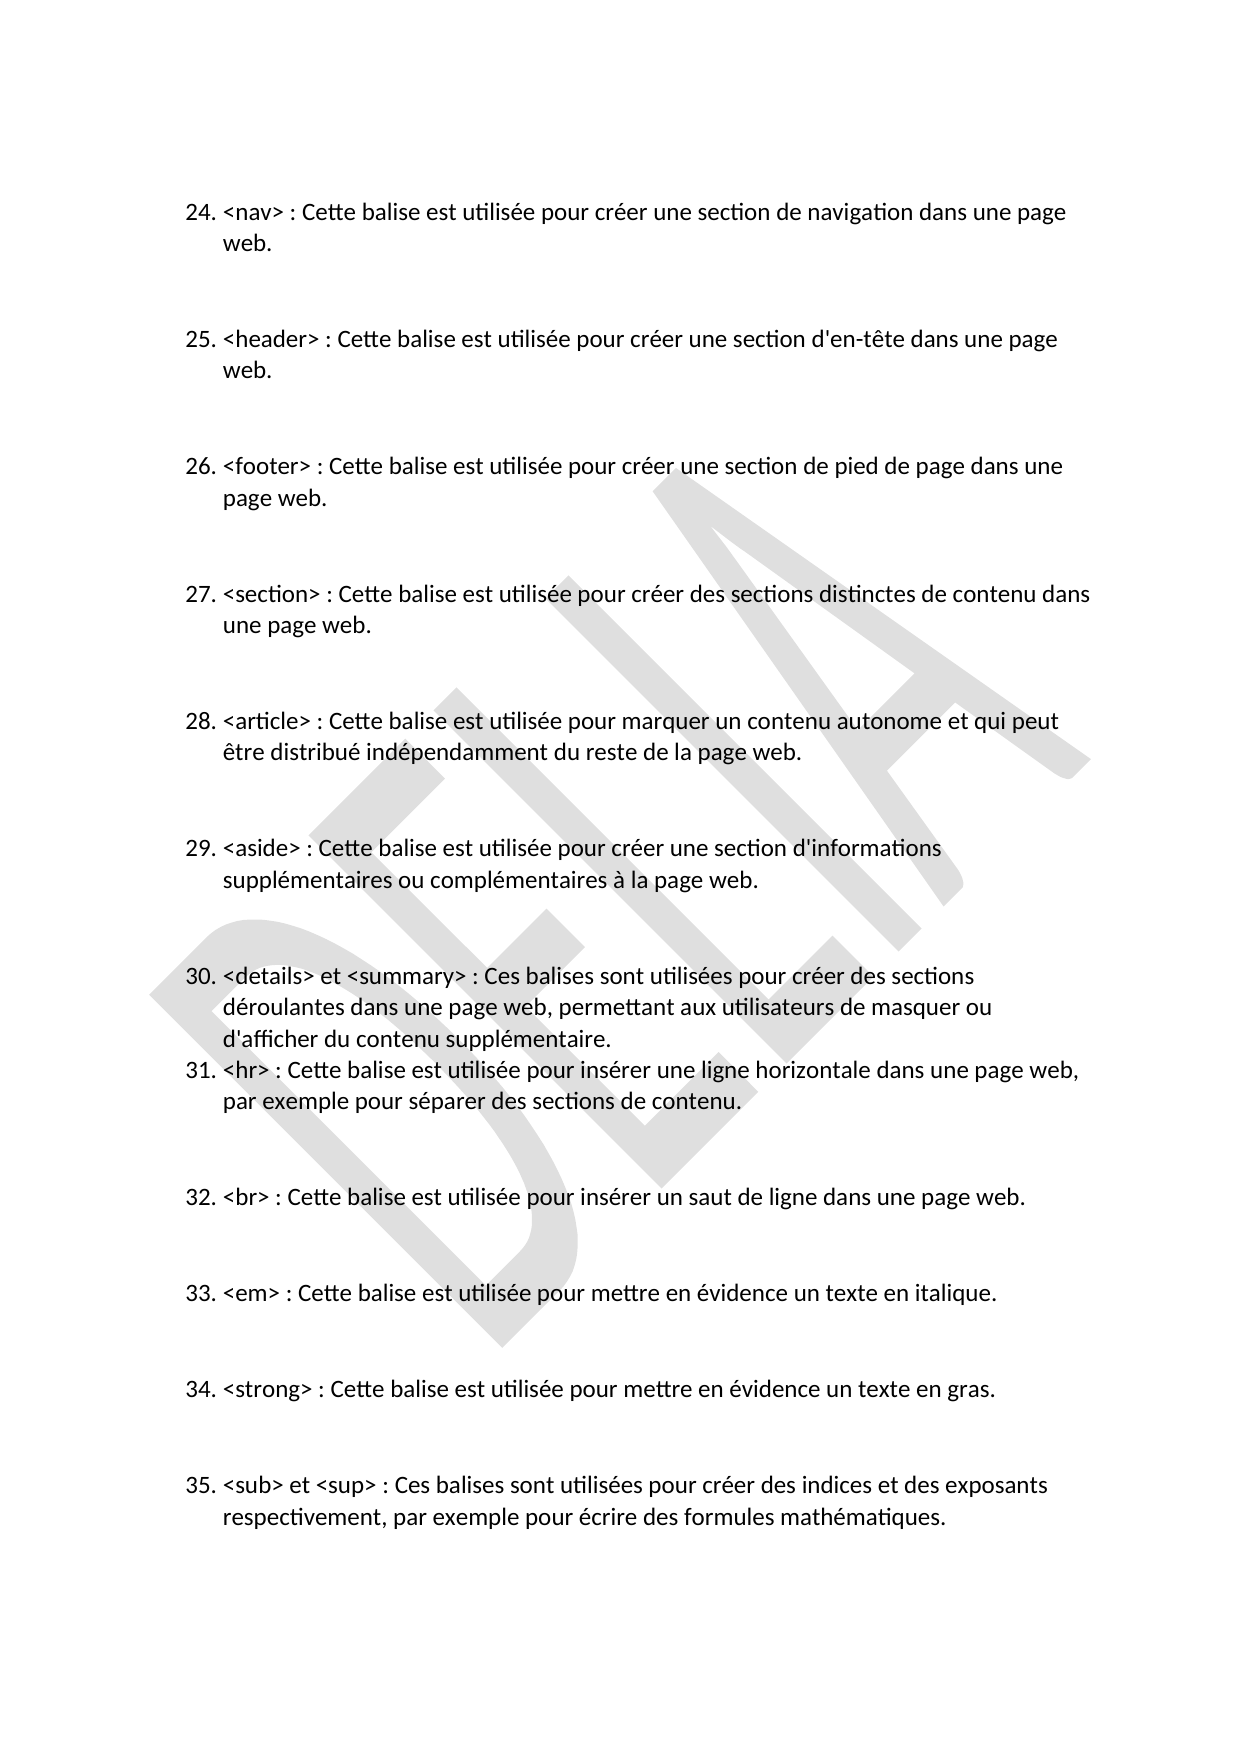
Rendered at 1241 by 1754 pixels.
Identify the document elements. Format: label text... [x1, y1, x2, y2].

list <details> et <summary> : Ces balises sont utilisées pour créer des sections déroulantes dans une page web, permettant aux utilisateurs de masquer ou d'afficher du contenu supplémentaire. [365, 960, 525, 1053]
list <section> : Cette balise est utilisée pour créer des sections distinctes de contenu dans une page web. [750, 578, 866, 640]
list <details> et <summary> : Ces balises sont utilisées pour créer des sections déroulantes dans une page web, permettant aux utilisateurs de masquer ou d'afficher du contenu supplémentaire. [536, 960, 775, 1053]
list <hr> : Cette balise est utilisée pour insérer une ligne horizontale dans une page web, par exemple pour séparer des sections de contenu. [722, 1054, 1093, 1116]
list <details> et <summary> : Ces balises sont utilisées pour créer des sections déroulantes dans une page web, permettant aux utilisateurs de masquer ou d'afficher du contenu supplémentaire. [799, 960, 1093, 1053]
list <hr> : Cette balise est utilisée pour insérer une ligne horizontale dans une page web, par exemple pour séparer des sections de contenu. [474, 1054, 588, 1116]
list <section> : Cette balise est utilisée pour créer des sections distinctes de contenu dans une page web. [573, 578, 756, 640]
list <article> : Cette balise est utilisée pour marquer un contenu autonome et qui peut être distribué indépendamment du reste de la page web. [892, 705, 1044, 767]
list <aside> : Cette balise est utilisée pour créer une section d'informations supplémentaires ou complémentaires à la page web. [373, 833, 616, 894]
list <article> : Cette balise est utilisée pour marquer un contenu autonome et qui peut être distribué indépendamment du reste de la page web. [1016, 705, 1093, 767]
list <hr> : Cette balise est utilisée pour insérer une ligne horizontale dans une page web, par exemple pour séparer des sections de contenu. [575, 1054, 715, 1116]
list <em> : Cette balise est utilisée pour mettre en évidence un texte en italique. [185, 1277, 461, 1308]
list <br> : Cette balise est utilisée pour insérer un saut de ligne dans une page web. [185, 1181, 365, 1212]
list <nav> : Cette balise est utilisée pour créer une section de navigation dans une page web. [185, 196, 1093, 257]
list <section> : Cette balise est utilisée pour créer des sections distinctes de contenu dans une page web. [185, 578, 586, 640]
list <article> : Cette balise est utilisée pour marquer un contenu autonome et qui peut être distribué indépendamment du reste de la page web. [476, 705, 713, 767]
list <details> et <summary> : Ces balises sont utilisées pour créer des sections déroulantes dans une page web, permettant aux utilisateurs de masquer ou d'afficher du contenu supplémentaire. [213, 965, 423, 1053]
list <section> : Cette balise est utilisée pour créer des sections distinctes de contenu dans une page web. [835, 578, 1093, 640]
list <br> : Cette balise est utilisée pour insérer un saut de ligne dans une page web. [564, 1181, 1093, 1212]
list <header> : Cette balise est utilisée pour créer une section d'en-tête dans une page web. [185, 323, 1093, 385]
list <aside> : Cette balise est utilisée pour créer une section d'informations supplémentaires ou complémentaires à la page web. [933, 833, 1093, 894]
list <article> : Cette balise est utilisée pour marquer un contenu autonome et qui peut être distribué indépendamment du reste de la page web. [700, 705, 845, 767]
list <hr> : Cette balise est utilisée pour insérer une ligne horizontale dans une page web, par exemple pour séparer des sections de contenu. [256, 1054, 481, 1116]
list <aside> : Cette balise est utilisée pour créer une section d'informations supplémentaires ou complémentaires à la page web. [828, 833, 934, 894]
list <hr> : Cette balise est utilisée pour insérer une ligne horizontale dans une page web, par exemple pour séparer des sections de contenu. [185, 1054, 269, 1116]
list <aside> : Cette balise est utilisée pour créer une section d'informations supplémentaires ou complémentaires à la page web. [604, 833, 840, 894]
list <footer> : Cette balise est utilisée pour créer une section de pied de page dans une page web. [185, 450, 1093, 512]
list <em> : Cette balise est utilisée pour mettre en évidence un texte en italique. [544, 1277, 1093, 1308]
list <br> : Cette balise est utilisée pour insérer un saut de ligne dans une page web. [383, 1181, 531, 1212]
list <sub> et <sup> : Ces balises sont utilisées pour créer des indices et des exposants respectivement, par exemple pour écrire des formules mathématiques. [185, 1469, 1093, 1531]
list <article> : Cette balise est utilisée pour marquer un contenu autonome et qui peut être distribué indépendamment du reste de la page web. [185, 705, 489, 767]
list <aside> : Cette balise est utilisée pour créer une section d'informations supplémentaires ou complémentaires à la page web. [185, 833, 366, 894]
list <strong> : Cette balise est utilisée pour mettre en évidence un texte en gras. [185, 1373, 1093, 1404]
